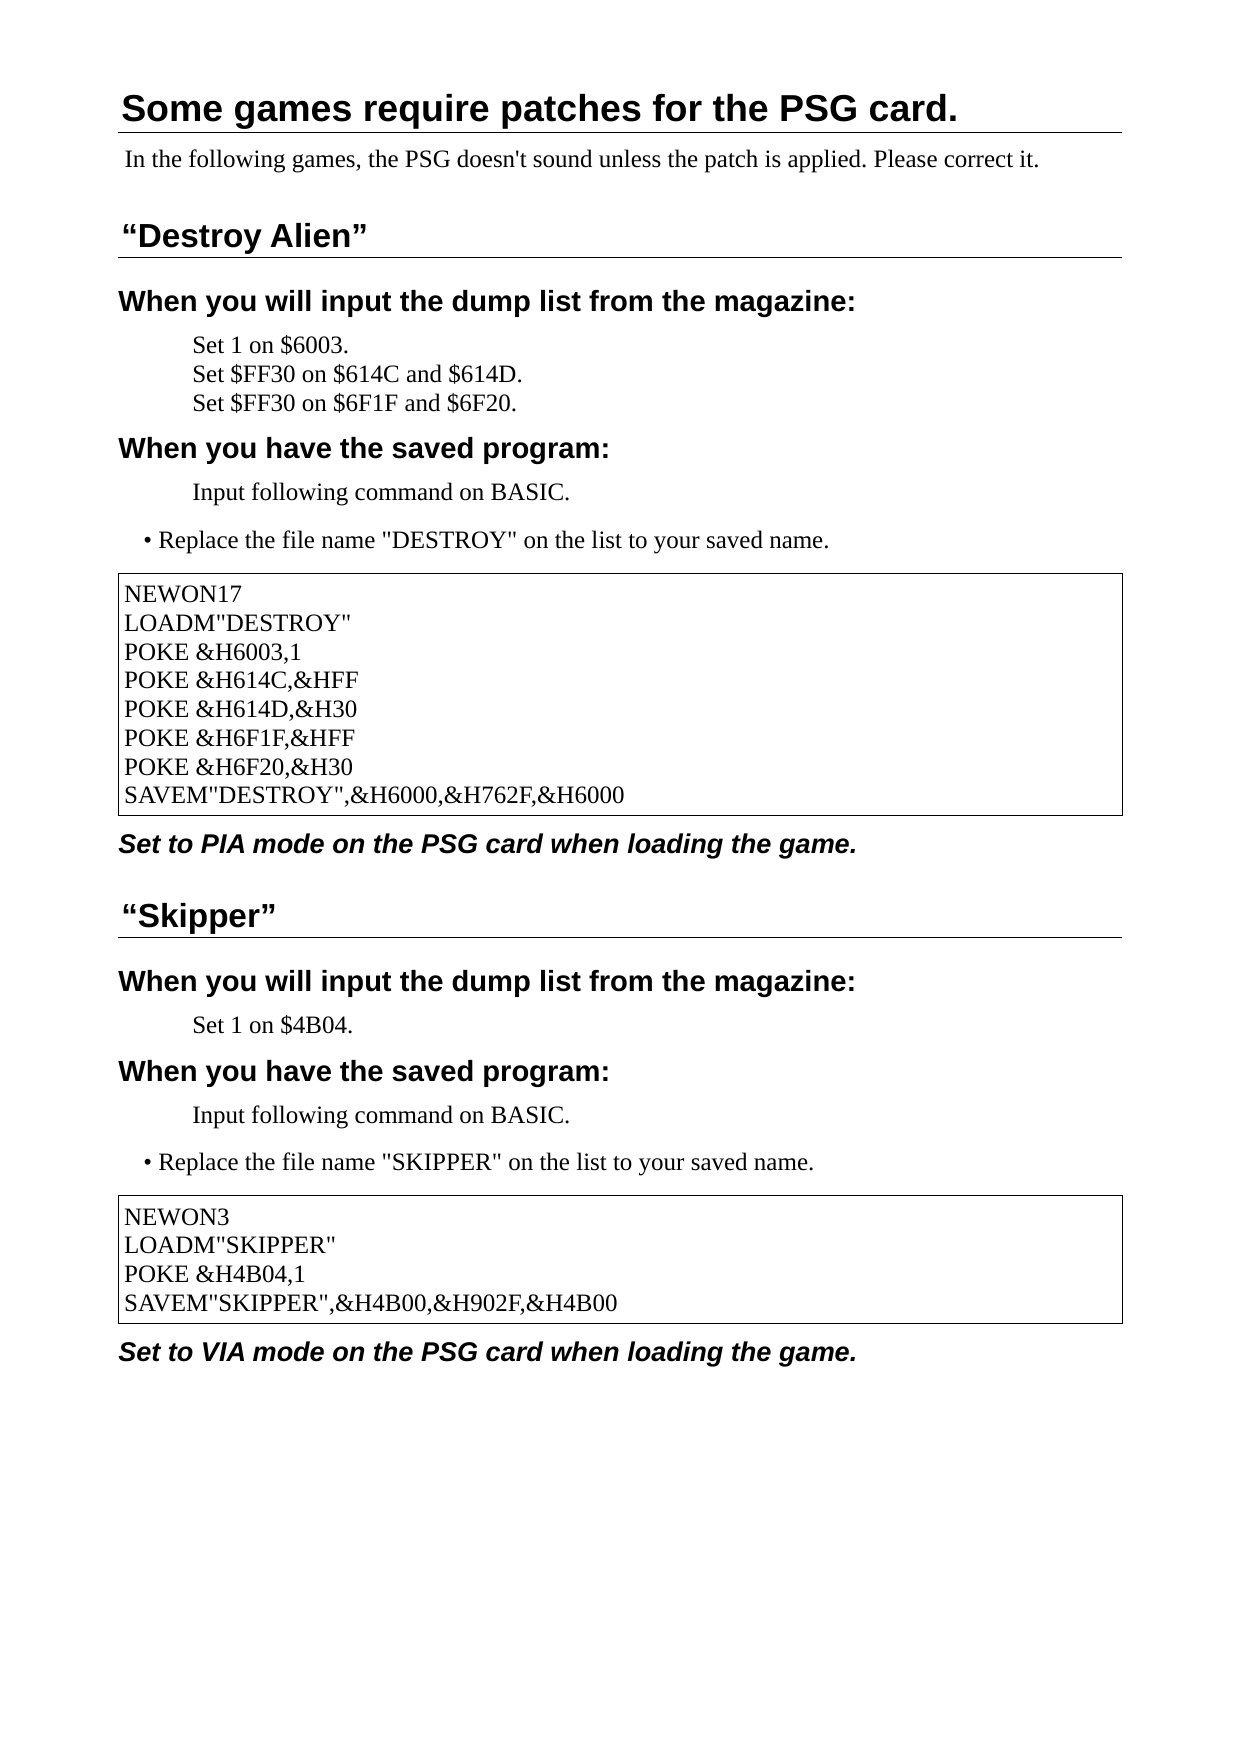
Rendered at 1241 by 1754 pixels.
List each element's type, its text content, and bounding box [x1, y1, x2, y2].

text Set $FF30 on $614C and $614D. [118, 359, 1122, 388]
subtitle When you have the saved program: [118, 431, 1122, 465]
text • Replace the file name "DESTROY" on the list to your saved name. [118, 525, 1122, 553]
subtitle “Skipper” [118, 893, 1122, 937]
table_header NEWON17 LOADM"DESTROY" POKE &H6003,1 POKE &H614C,&HFF POKE &H614D,&H30 POKE &H6F1F,&HFF POKE &H6F20,&H30 SAVEM"DESTROY",&H6000,&H762F,&H6000 [119, 574, 1122, 815]
subtitle When you have the saved program: [118, 1054, 1122, 1087]
text In the following games, the PSG doesn't sound unless the patch is applied. Please correct it. [118, 144, 1122, 173]
text Set 1 on $4B04. [118, 1011, 1122, 1039]
subtitle “Destroy Alien” [118, 213, 1122, 257]
text Input following command on BASIC. [118, 1100, 1122, 1129]
text Set $FF30 on $6F1F and $6F20. [118, 388, 1122, 417]
text Set 1 on $6003. [118, 330, 1122, 359]
subtitle Some games require patches for the PSG card. [118, 83, 1122, 132]
subtitle When you will input the dump list from the magazine: [118, 964, 1122, 998]
text Input following command on BASIC. [118, 477, 1122, 506]
subtitle Set to PIA mode on the PSG card when loading the game. [118, 828, 1122, 860]
subtitle Set to VIA mode on the PSG card when loading the game. [118, 1336, 1122, 1367]
table_header NEWON3 LOADM"SKIPPER" POKE &H4B04,1 SAVEM"SKIPPER",&H4B00,&H902F,&H4B00 [119, 1196, 1122, 1323]
text • Replace the file name "SKIPPER" on the list to your saved name. [118, 1147, 1122, 1176]
subtitle When you will input the dump list from the magazine: [118, 284, 1122, 318]
